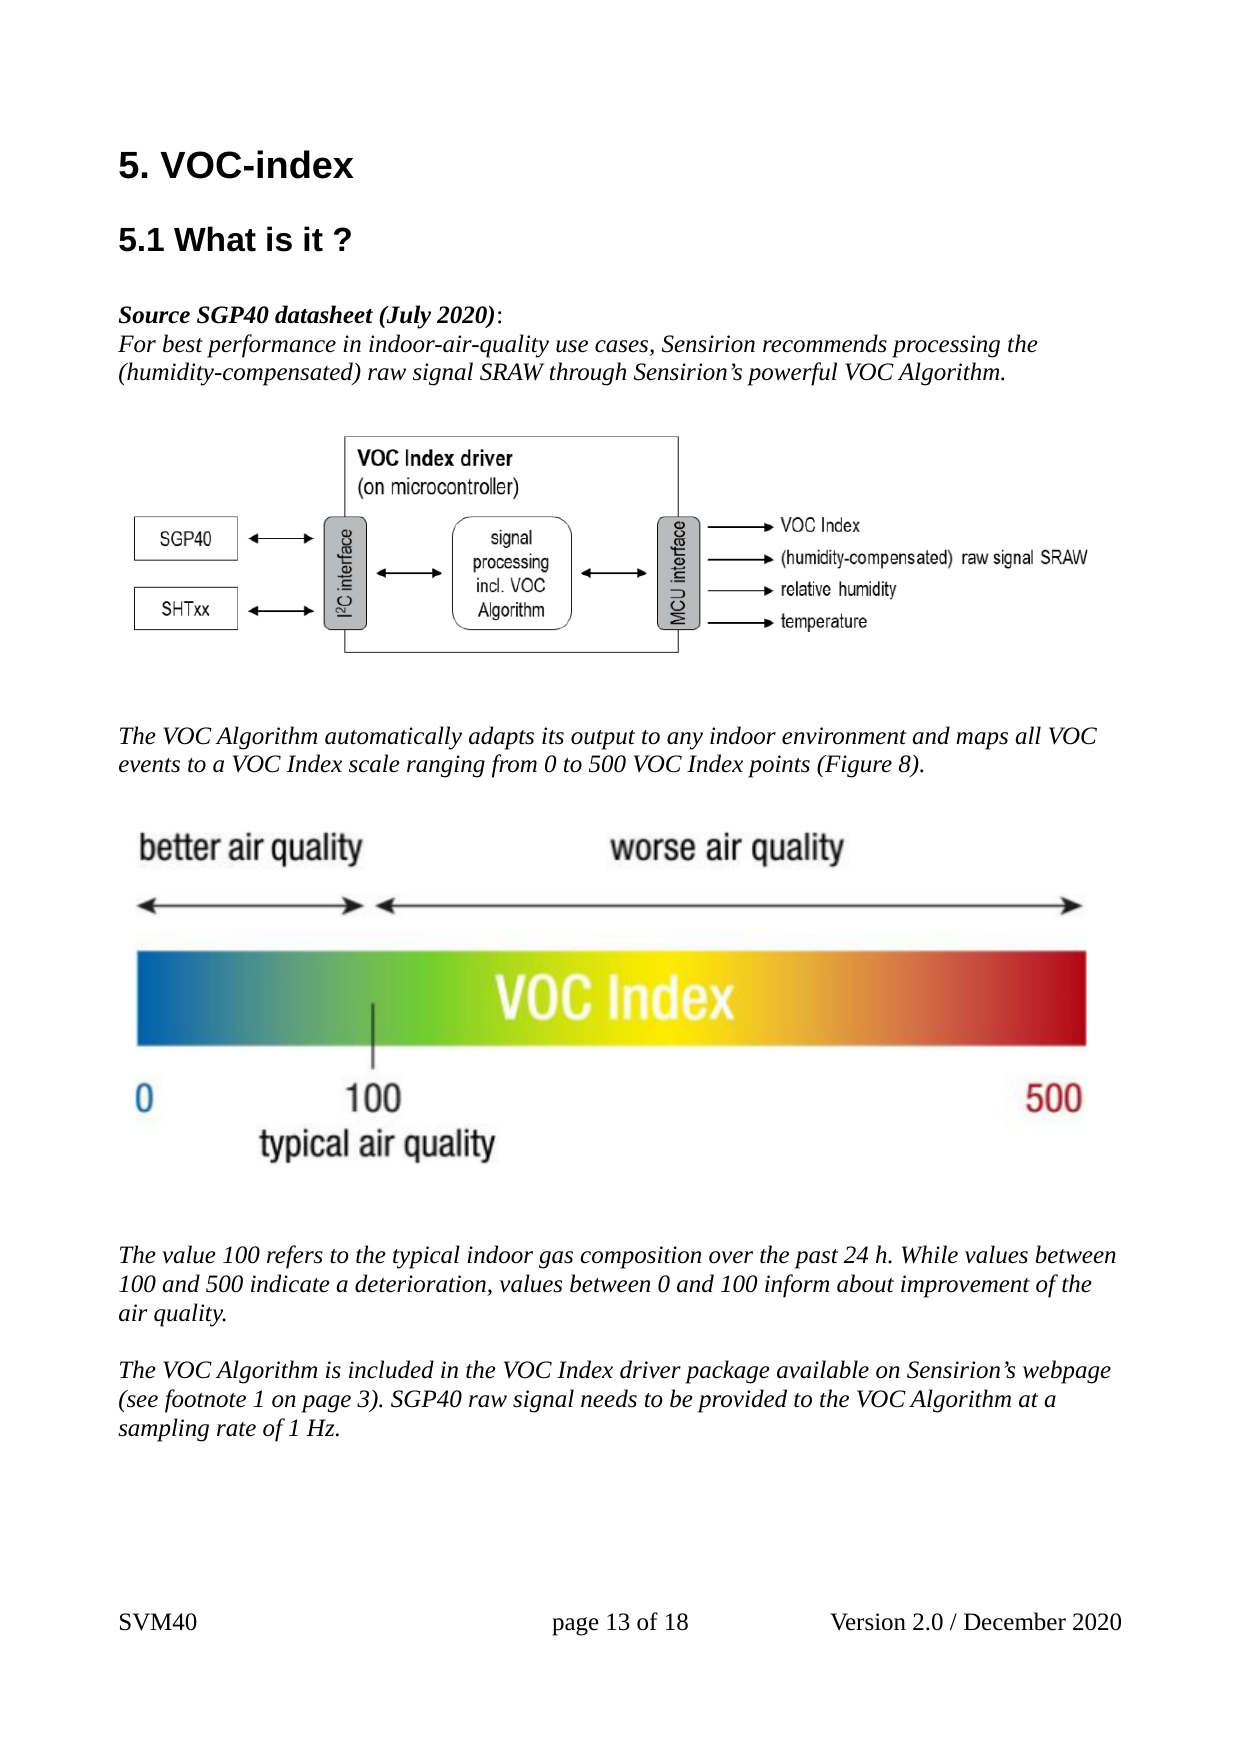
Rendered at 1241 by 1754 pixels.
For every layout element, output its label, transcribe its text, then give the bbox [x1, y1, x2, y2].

text Source SGP40 datasheet (July 2020): [118, 300, 1122, 329]
subtitle 5.1 What is it ? [118, 220, 1122, 259]
text The value 100 refers to the typical indoor gas composition over the past 24 h. While values between 100 and 500 indicate a deterioration, values between 0 and 100 inform about improvement of the air quality. [118, 1241, 1122, 1327]
text The VOC Algorithm is included in the VOC Index driver package available on Sensirion’s webpage (see footnote 1 on page 3). SGP40 raw signal needs to be provided to the VOC Algorithm at a sampling rate of 1 Hz. [118, 1356, 1122, 1442]
text The VOC Algorithm automatically adapts its output to any indoor environment and maps all VOC events to a VOC Index scale ranging from 0 to 500 VOC Index points (Figure 8). [118, 721, 1122, 778]
picture [118, 807, 1123, 1184]
subtitle 5. VOC-index [118, 143, 1122, 187]
picture [118, 415, 1123, 664]
text For best performance in indoor-air-quality use cases, Sensirion recommends processing the (humidity-compensated) raw signal SRAW through Sensirion’s powerful VOC Algorithm. [118, 329, 1122, 386]
